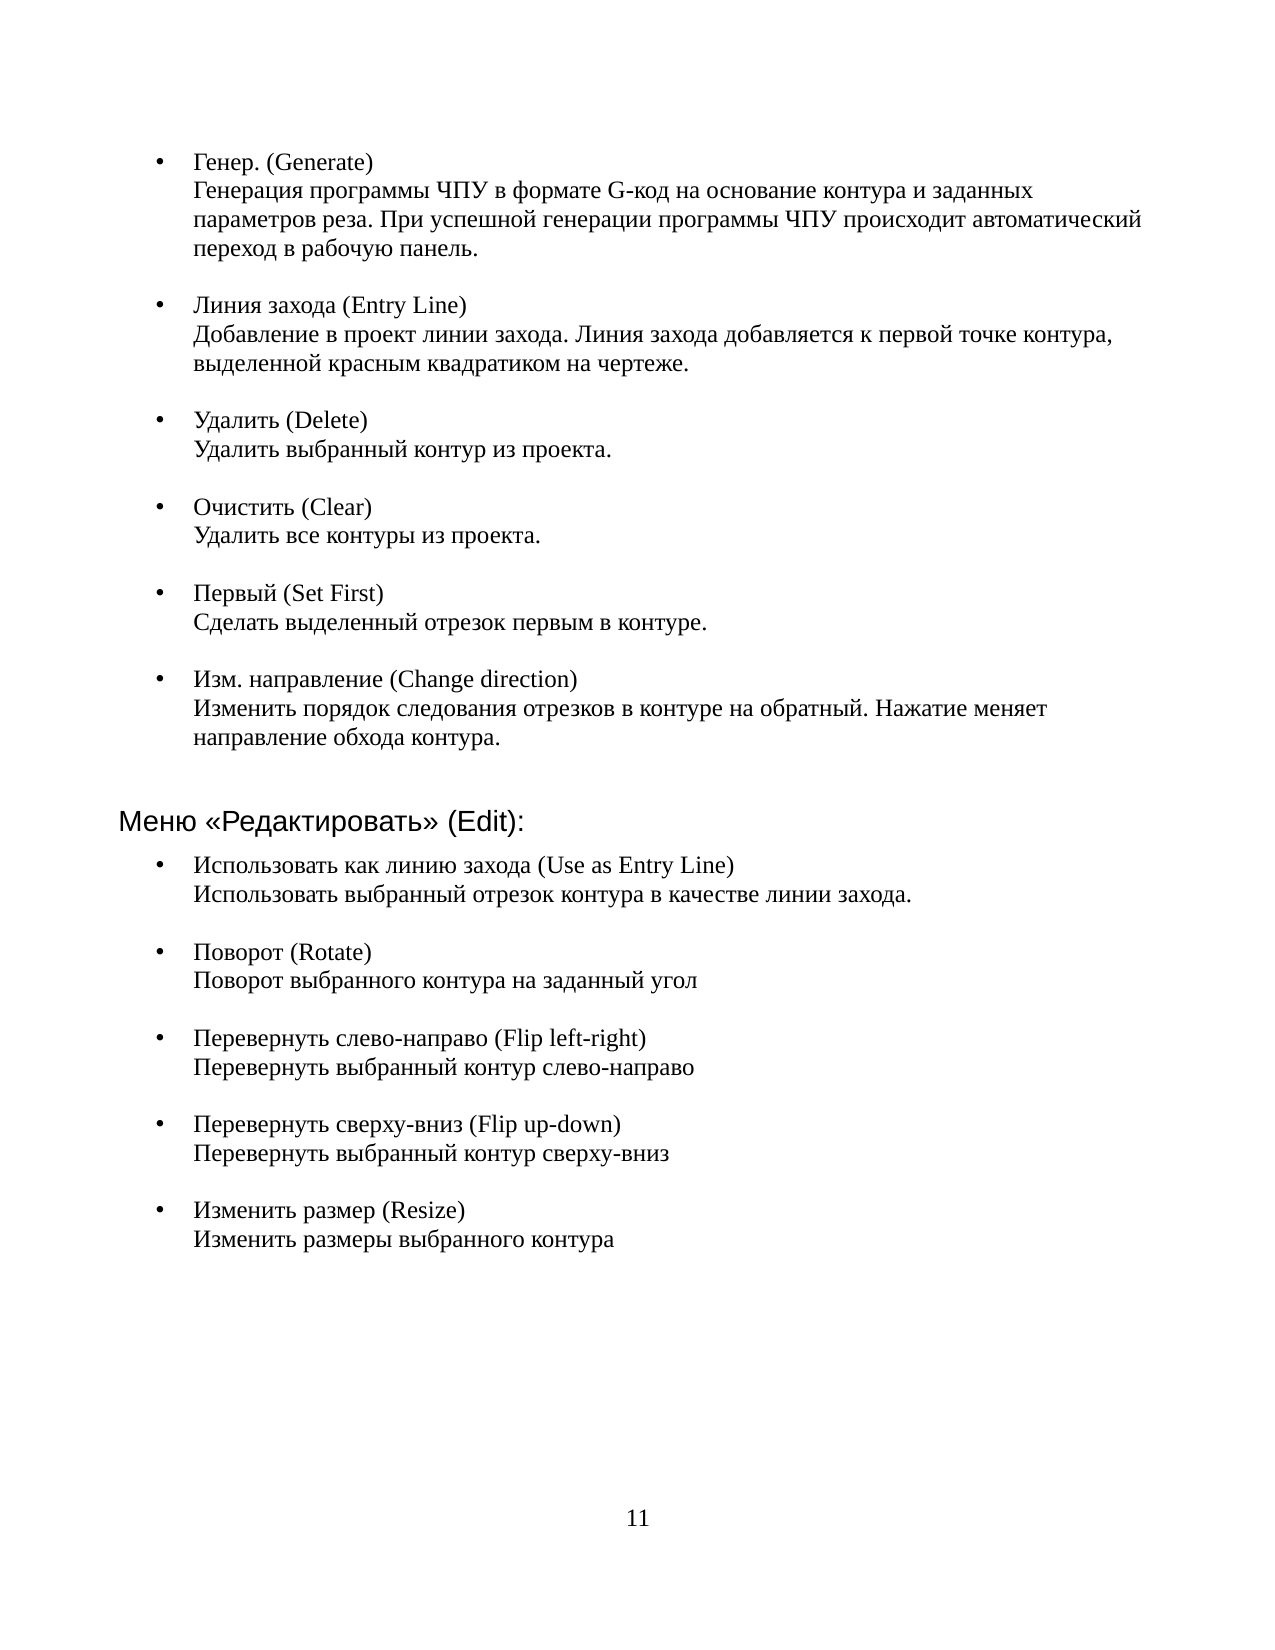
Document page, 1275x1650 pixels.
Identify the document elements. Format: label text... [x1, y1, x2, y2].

list Поворот выбранного контура на заданный угол [156, 965, 1157, 994]
list Генер. (Generate) [156, 147, 1157, 176]
list Удалить все контуры из проекта. [156, 521, 1157, 549]
list Перевернуть выбранный контур сверху-вниз [156, 1138, 1157, 1167]
list Изменить размеры выбранного контура [156, 1224, 1157, 1253]
list Линия захода (Entry Line) [156, 291, 1157, 319]
list Добавление в проект линии захода. Линия захода добавляется к первой точке контура, выделенной красным квадратиком на чертеже. [156, 319, 1157, 377]
list Изм. направление (Change direction) [156, 664, 1157, 693]
list Использовать как линию захода (Use as Entry Line) [156, 850, 1157, 879]
list Сделать выделенный отрезок первым в контуре. [156, 607, 1157, 636]
subtitle Меню «Редактировать» (Edit): [118, 804, 1157, 838]
list Использовать выбранный отрезок контура в качестве линии захода. [156, 879, 1157, 908]
list Удалить выбранный контур из проекта. [156, 434, 1157, 463]
list Удалить (Delete) [156, 406, 1157, 434]
list Изменить порядок следования отрезков в контуре на обратный. Нажатие меняет направление обхода контура. [156, 693, 1157, 751]
list Перевернуть сверху-вниз (Flip up-down) [156, 1109, 1157, 1138]
list Перевернуть выбранный контур слево-направо [156, 1052, 1157, 1080]
list Первый (Set First) [156, 578, 1157, 607]
list Поворот (Rotate) [156, 937, 1157, 965]
list Перевернуть слево-направо (Flip left-right) [156, 1023, 1157, 1052]
list Очистить (Clear) [156, 492, 1157, 521]
list Изменить размер (Resize) [156, 1195, 1157, 1224]
list Генерация программы ЧПУ в формате G-код на основание контура и заданных параметров реза. При успешной генерации программы ЧПУ происходит автоматический переход в рабочую панель. [156, 176, 1157, 262]
